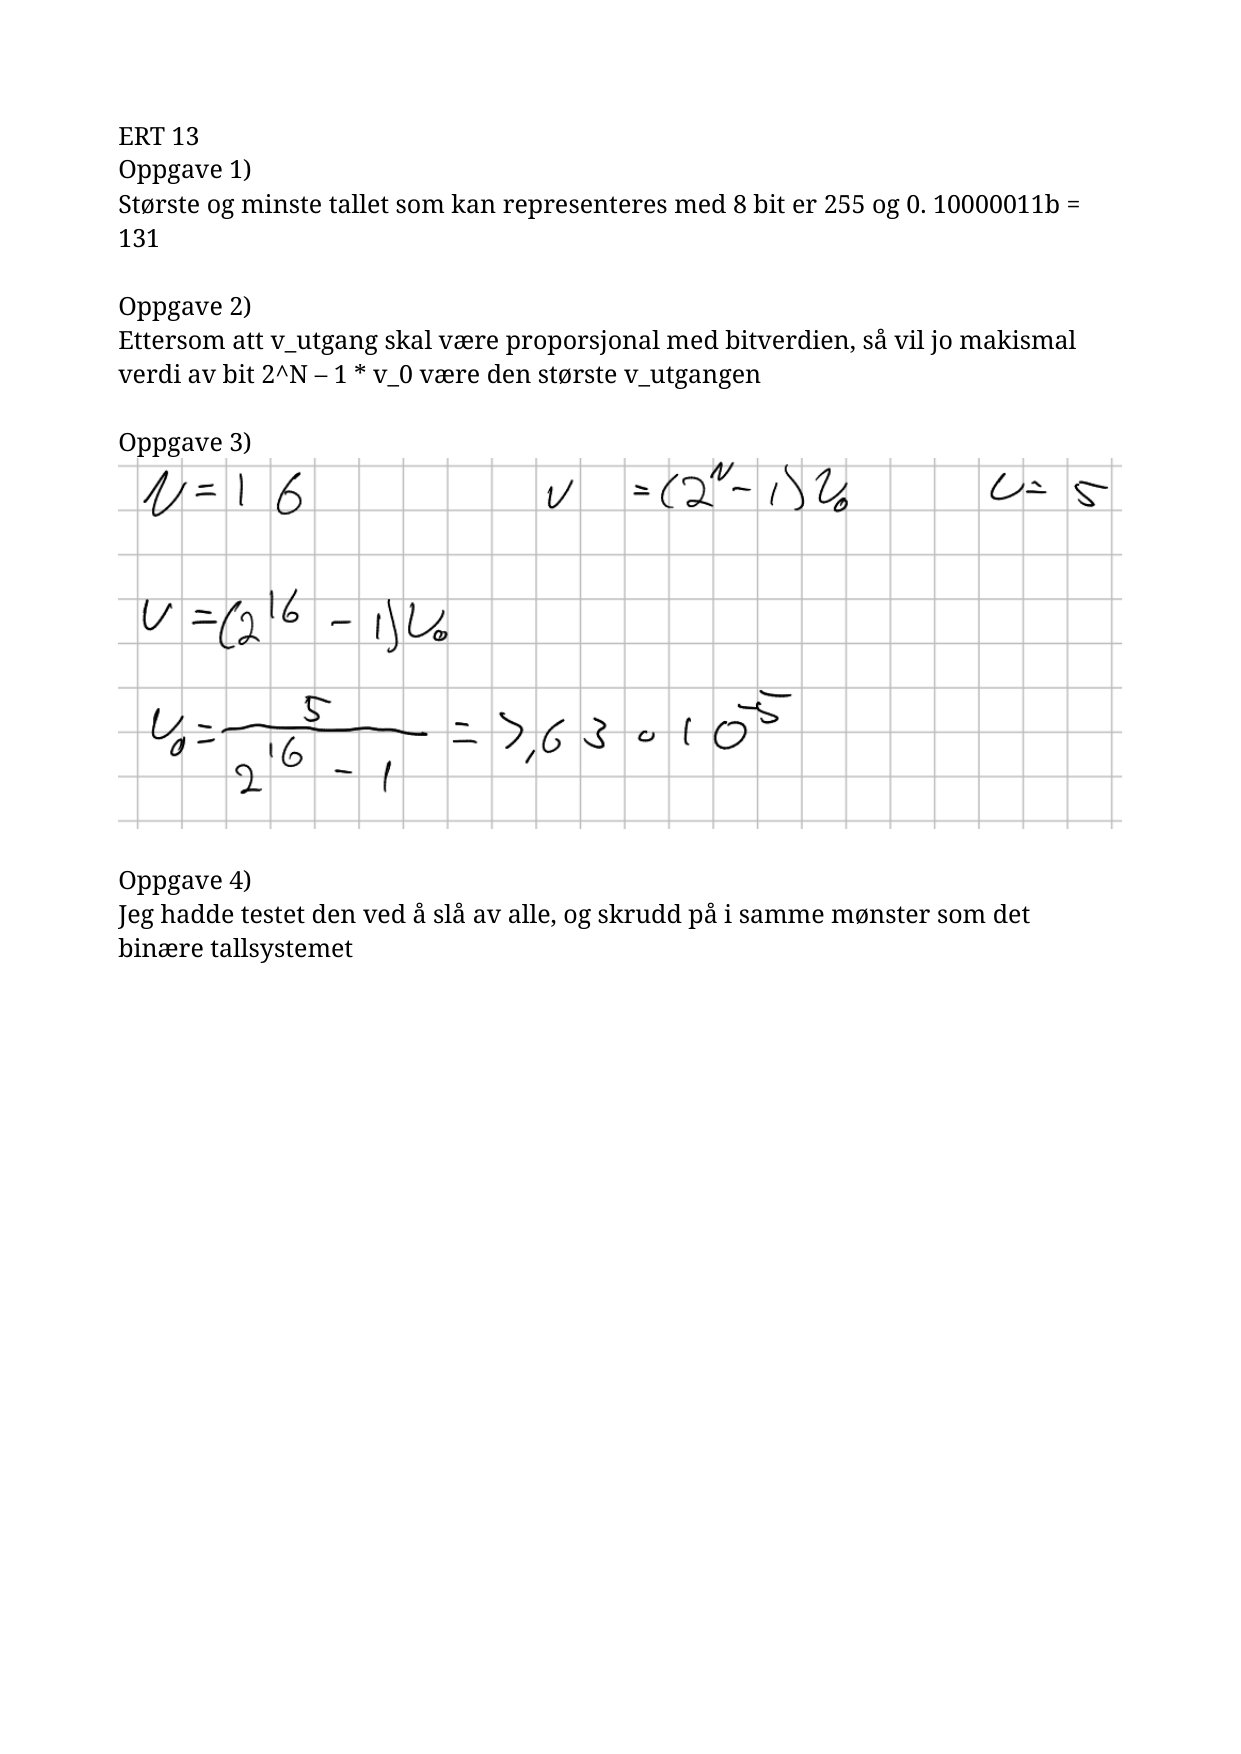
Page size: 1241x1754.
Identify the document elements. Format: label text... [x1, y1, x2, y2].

text Oppgave 4) [118, 863, 1122, 897]
picture [118, 458, 1123, 829]
text Største og minste tallet som kan representeres med 8 bit er 255 og 0. 10000011b = 131 [118, 186, 1122, 254]
text Oppgave 1) [118, 152, 1122, 186]
text Oppgave 2) [118, 288, 1122, 322]
text Jeg hadde testet den ved å slå av alle, og skrudd på i samme mønster som det binære tallsystemet [118, 897, 1122, 965]
text Ettersom att v_utgang skal være proporsjonal med bitverdien, så vil jo makismal verdi av bit 2^N – 1 * v_0 være den største v_utgangen [118, 322, 1122, 391]
text Oppgave 3) [118, 425, 1122, 458]
text ERT 13 [118, 118, 1122, 152]
